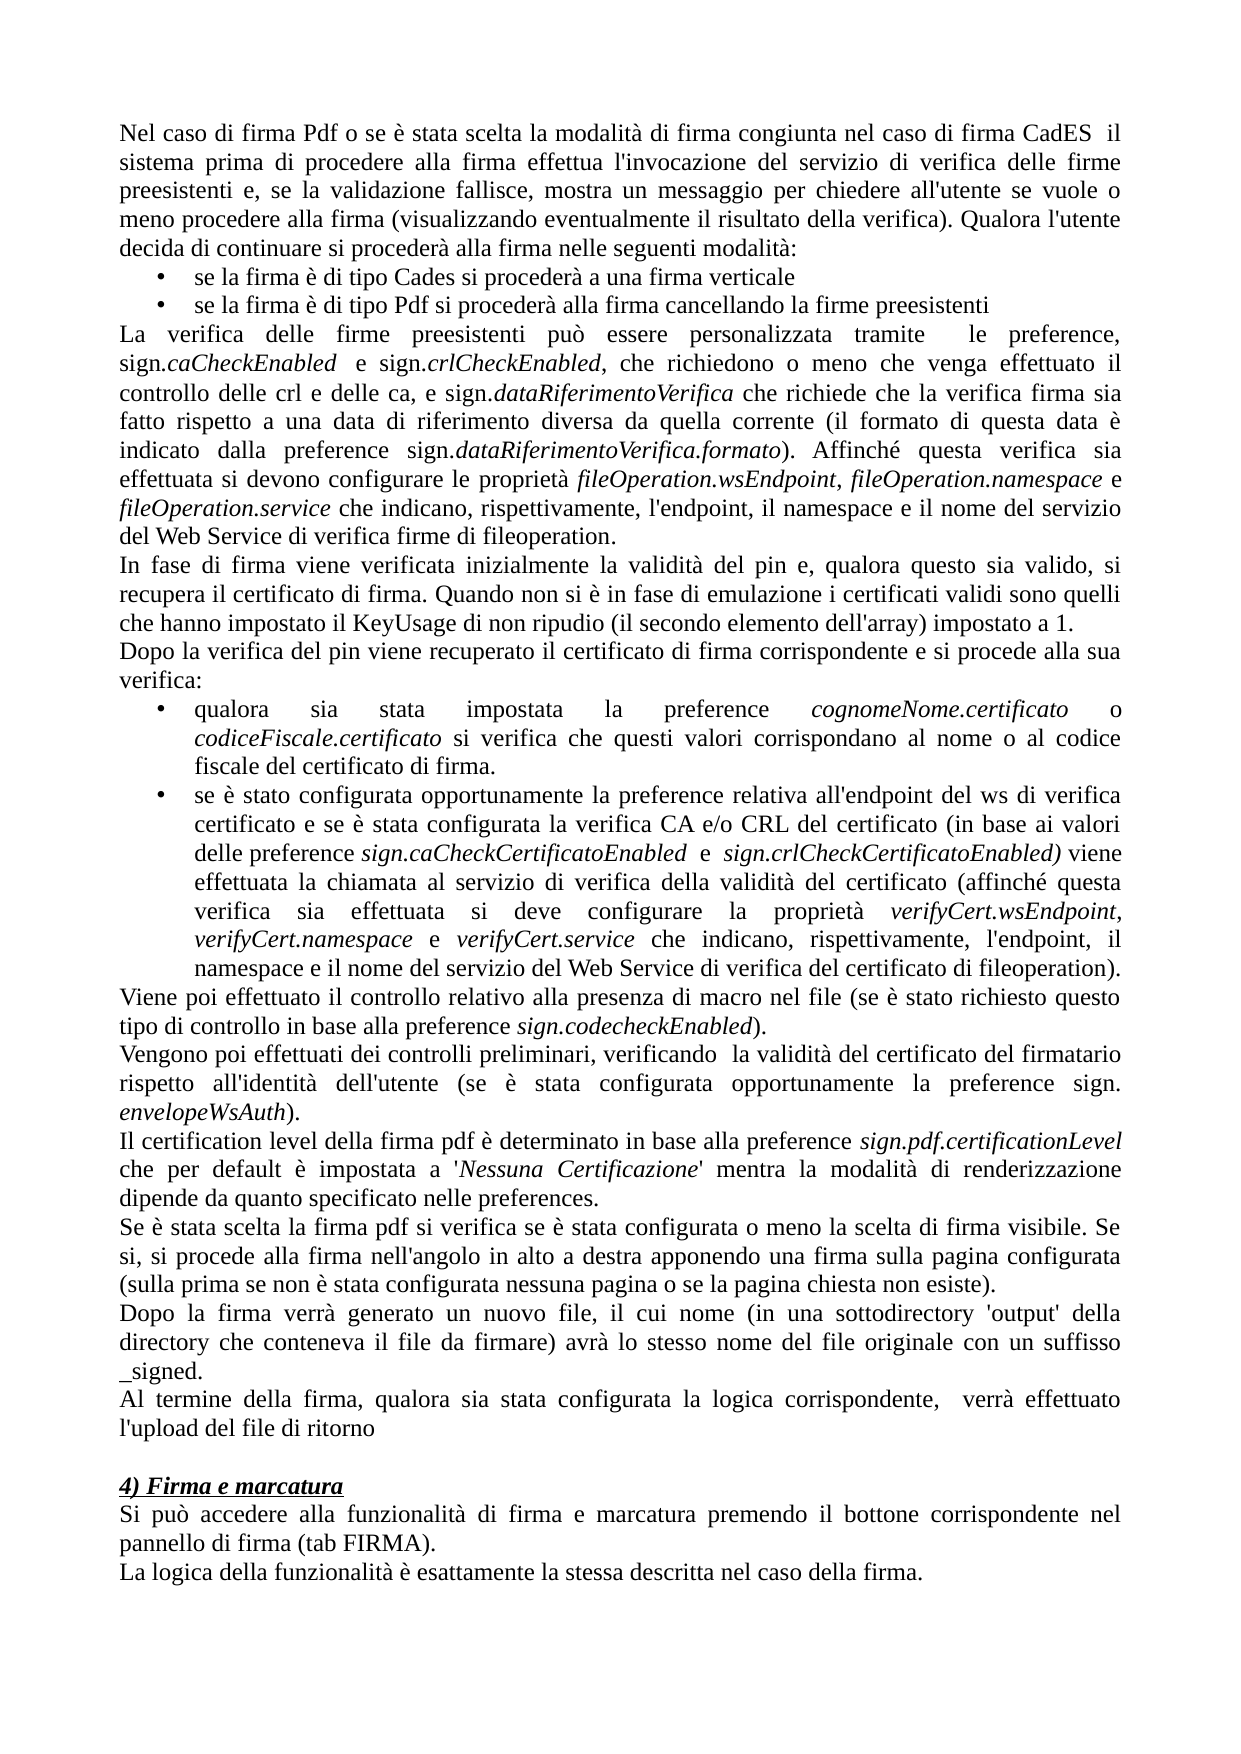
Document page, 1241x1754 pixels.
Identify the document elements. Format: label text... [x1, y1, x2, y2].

text Dopo la firma verrà generato un nuovo file, il cui nome (in una sottodirectory 'output' della directory che conteneva il file da firmare) avrà lo stesso nome del file originale con un suffisso _signed. [119, 1298, 1122, 1384]
text Il certification level della firma pdf è determinato in base alla preference sign.pdf.certificationLevel che per default è impostata a 'Nessuna Certificazione' mentra la modalità di renderizzazione dipende da quanto specificato nelle preferences. [119, 1126, 1122, 1212]
text Se è stata scelta la firma pdf si verifica se è stata configurata o meno la scelta di firma visibile. Se si, si procede alla firma nell'angolo in alto a destra apponendo una firma sulla pagina configurata (sulla prima se non è stata configurata nessuna pagina o se la pagina chiesta non esiste). [119, 1212, 1122, 1298]
text Al termine della firma, qualora sia stata configurata la logica corrispondente, verrà effettuato l'upload del file di ritorno [119, 1384, 1122, 1442]
list 4) Firma e marcatura [119, 1471, 1122, 1499]
list se la firma è di tipo Cades si procederà a una firma verticale [157, 262, 1122, 291]
text La logica della funzionalità è esattamente la stessa descritta nel caso della firma. [119, 1557, 1122, 1586]
list se è stato configurata opportunamente la preference relativa all'endpoint del ws di verifica certificato e se è stata configurata la verifica CA e/o CRL del certificato (in base ai valori delle preference sign.caCheckCertificatoEnabled e sign.crlCheckCertificatoEnabled) viene effettuata la chiamata al servizio di verifica della validità del certificato (affinché questa verifica sia effettuata si deve configurare la proprietà verifyCert.wsEndpoint, verifyCert.namespace e verifyCert.service che indicano, rispettivamente, l'endpoint, il namespace e il nome del servizio del Web Service di verifica del certificato di fileoperation). [157, 780, 1122, 982]
text Viene poi effettuato il controllo relativo alla presenza di macro nel file (se è stato richiesto questo tipo di controllo in base alla preference sign.codecheckEnabled). [119, 982, 1122, 1039]
list qualora sia stata impostata la preference cognomeNome.certificato o codiceFiscale.certificato si verifica che questi valori corrispondano al nome o al codice fiscale del certificato di firma. [157, 694, 1122, 780]
text Si può accedere alla funzionalità di firma e marcatura premendo il bottone corrispondente nel pannello di firma (tab FIRMA). [119, 1499, 1122, 1557]
text Nel caso di firma Pdf o se è stata scelta la modalità di firma congiunta nel caso di firma CadES il sistema prima di procedere alla firma effettua l'invocazione del servizio di verifica delle firme preesistenti e, se la validazione fallisce, mostra un messaggio per chiedere all'utente se vuole o meno procedere alla firma (visualizzando eventualmente il risultato della verifica). Qualora l'utente decida di continuare si procederà alla firma nelle seguenti modalità: [119, 118, 1122, 262]
text In fase di firma viene verificata inizialmente la validità del pin e, qualora questo sia valido, si recupera il certificato di firma. Quando non si è in fase di emulazione i certificati validi sono quelli che hanno impostato il KeyUsage di non ripudio (il secondo elemento dell'array) impostato a 1. [119, 550, 1122, 636]
text Dopo la verifica del pin viene recuperato il certificato di firma corrispondente e si procede alla sua verifica: [119, 636, 1122, 694]
list se la firma è di tipo Pdf si procederà alla firma cancellando la firme preesistenti [157, 291, 1122, 319]
text La verifica delle firme preesistenti può essere personalizzata tramite le preference, sign.caCheckEnabled e sign.crlCheckEnabled, che richiedono o meno che venga effettuato il controllo delle crl e delle ca, e sign.dataRiferimentoVerifica che richiede che la verifica firma sia fatto rispetto a una data di riferimento diversa da quella corrente (il formato di questa data è indicato dalla preference sign.dataRiferimentoVerifica.formato). Affinché questa verifica sia effettuata si devono configurare le proprietà fileOperation.wsEndpoint, fileOperation.namespace e fileOperation.service che indicano, rispettivamente, l'endpoint, il namespace e il nome del servizio del Web Service di verifica firme di fileoperation. [119, 319, 1122, 550]
text Vengono poi effettuati dei controlli preliminari, verificando la validità del certificato del firmatario rispetto all'identità dell'utente (se è stata configurata opportunamente la preference sign. envelopeWsAuth). [119, 1039, 1122, 1126]
